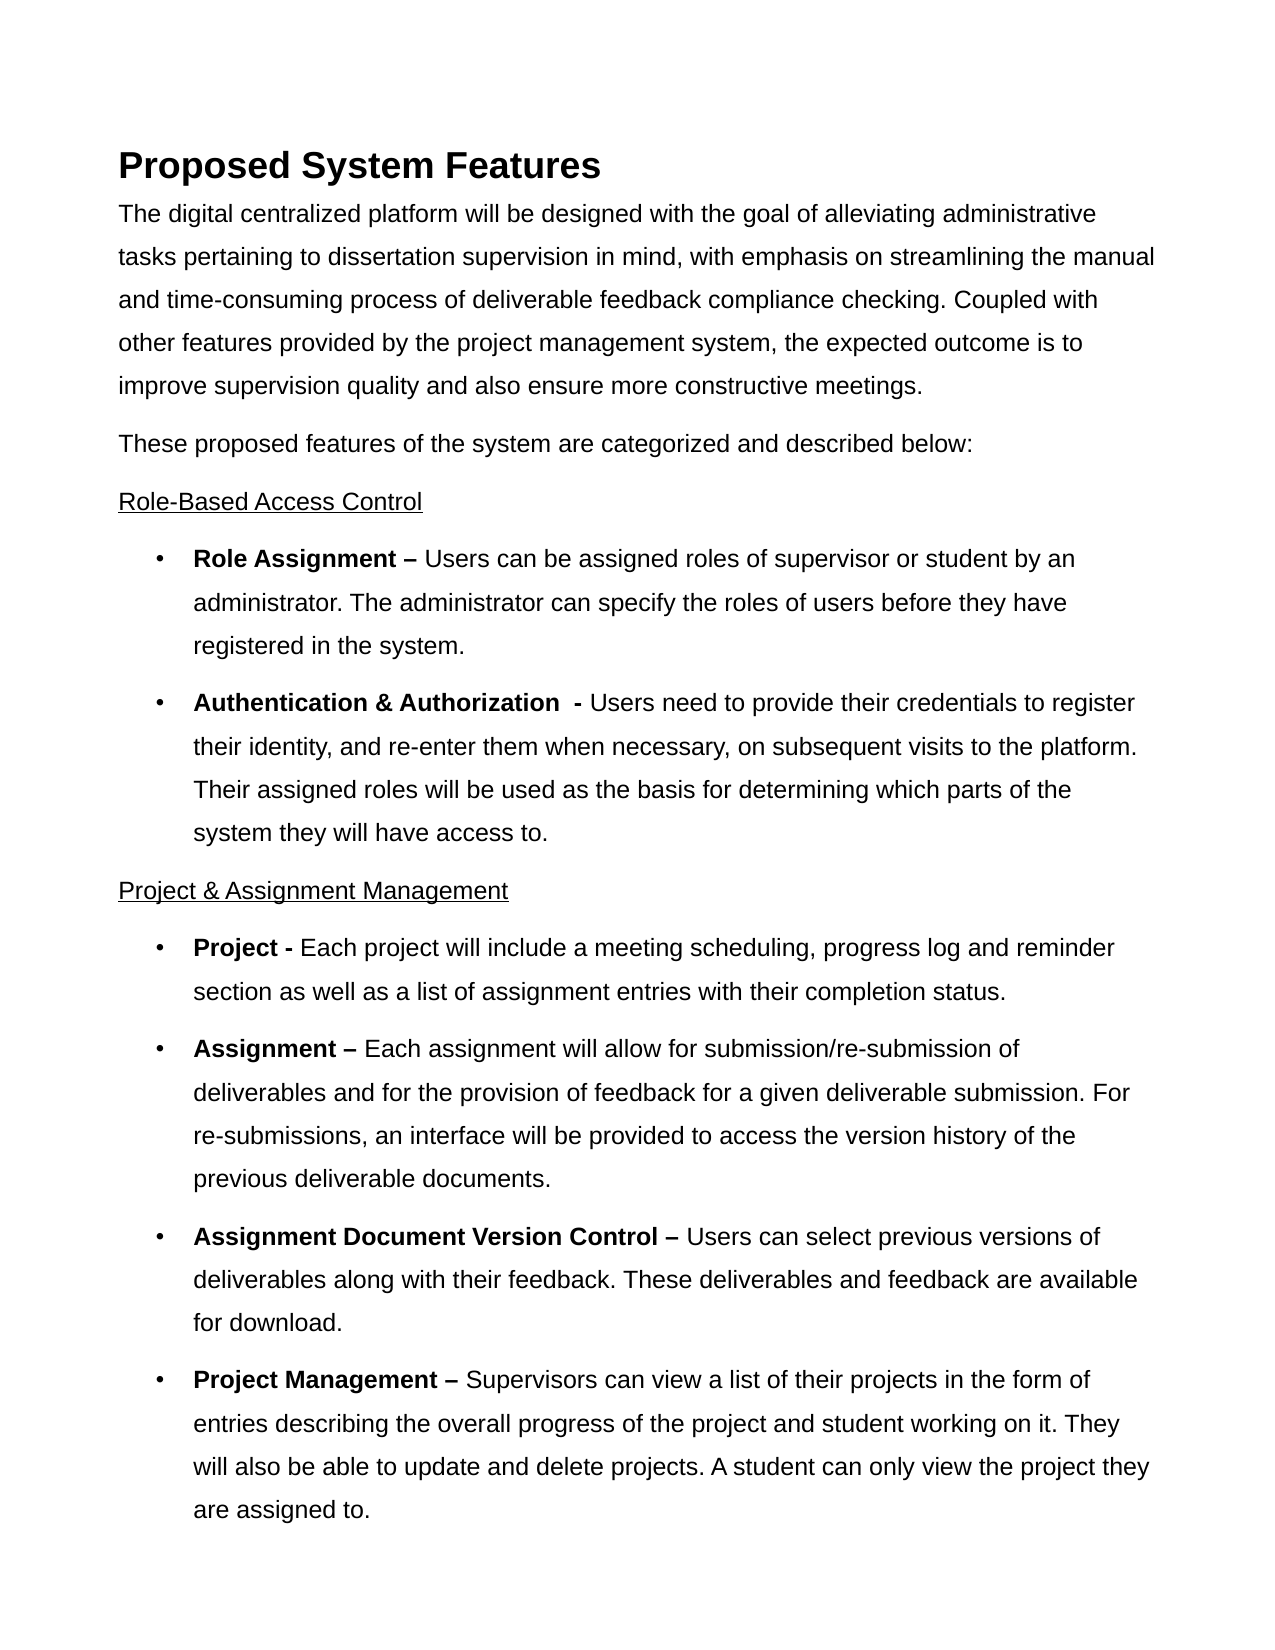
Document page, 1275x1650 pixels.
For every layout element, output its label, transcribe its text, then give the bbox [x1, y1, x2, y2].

list Project - Each project will include a meeting scheduling, progress log and reminder section as well as a list of assignment entries with their completion status. [156, 933, 1157, 1005]
text Project & Assignment Management [118, 876, 1157, 904]
text Role-Based Access Control [118, 487, 1157, 515]
subtitle Proposed System Features [118, 143, 1157, 186]
list Role Assignment – Users can be assigned roles of supervisor or student by an administrator. The administrator can specify the roles of users before they have registered in the system. [156, 544, 1157, 659]
text The digital centralized platform will be designed with the goal of alleviating administrative tasks pertaining to dissertation supervision in mind, with emphasis on streamlining the manual and time-consuming process of deliverable feedback compliance checking. Coupled with other features provided by the project management system, the expected outcome is to improve supervision quality and also ensure more constructive meetings. [118, 199, 1157, 400]
list Assignment Document Version Control – Users can select previous versions of deliverables along with their feedback. These deliverables and feedback are available for download. [156, 1221, 1157, 1337]
list Project Management – Supervisors can view a list of their projects in the form of entries describing the overall progress of the project and student working on it. They will also be able to update and delete projects. A student can only view the project they are assigned to. [156, 1366, 1157, 1524]
list Authentication & Authorization - Users need to provide their credentials to register their identity, and re-enter them when necessary, on subsequent visits to the platform. Their assigned roles will be used as the basis for determining which parts of the system they will have access to. [156, 688, 1157, 847]
list Assignment – Each assignment will allow for submission/re-submission of deliverables and for the provision of feedback for a given deliverable submission. For re-submissions, an interface will be provided to access the version history of the previous deliverable documents. [156, 1034, 1157, 1192]
text These proposed features of the system are categorized and described below: [118, 429, 1157, 458]
